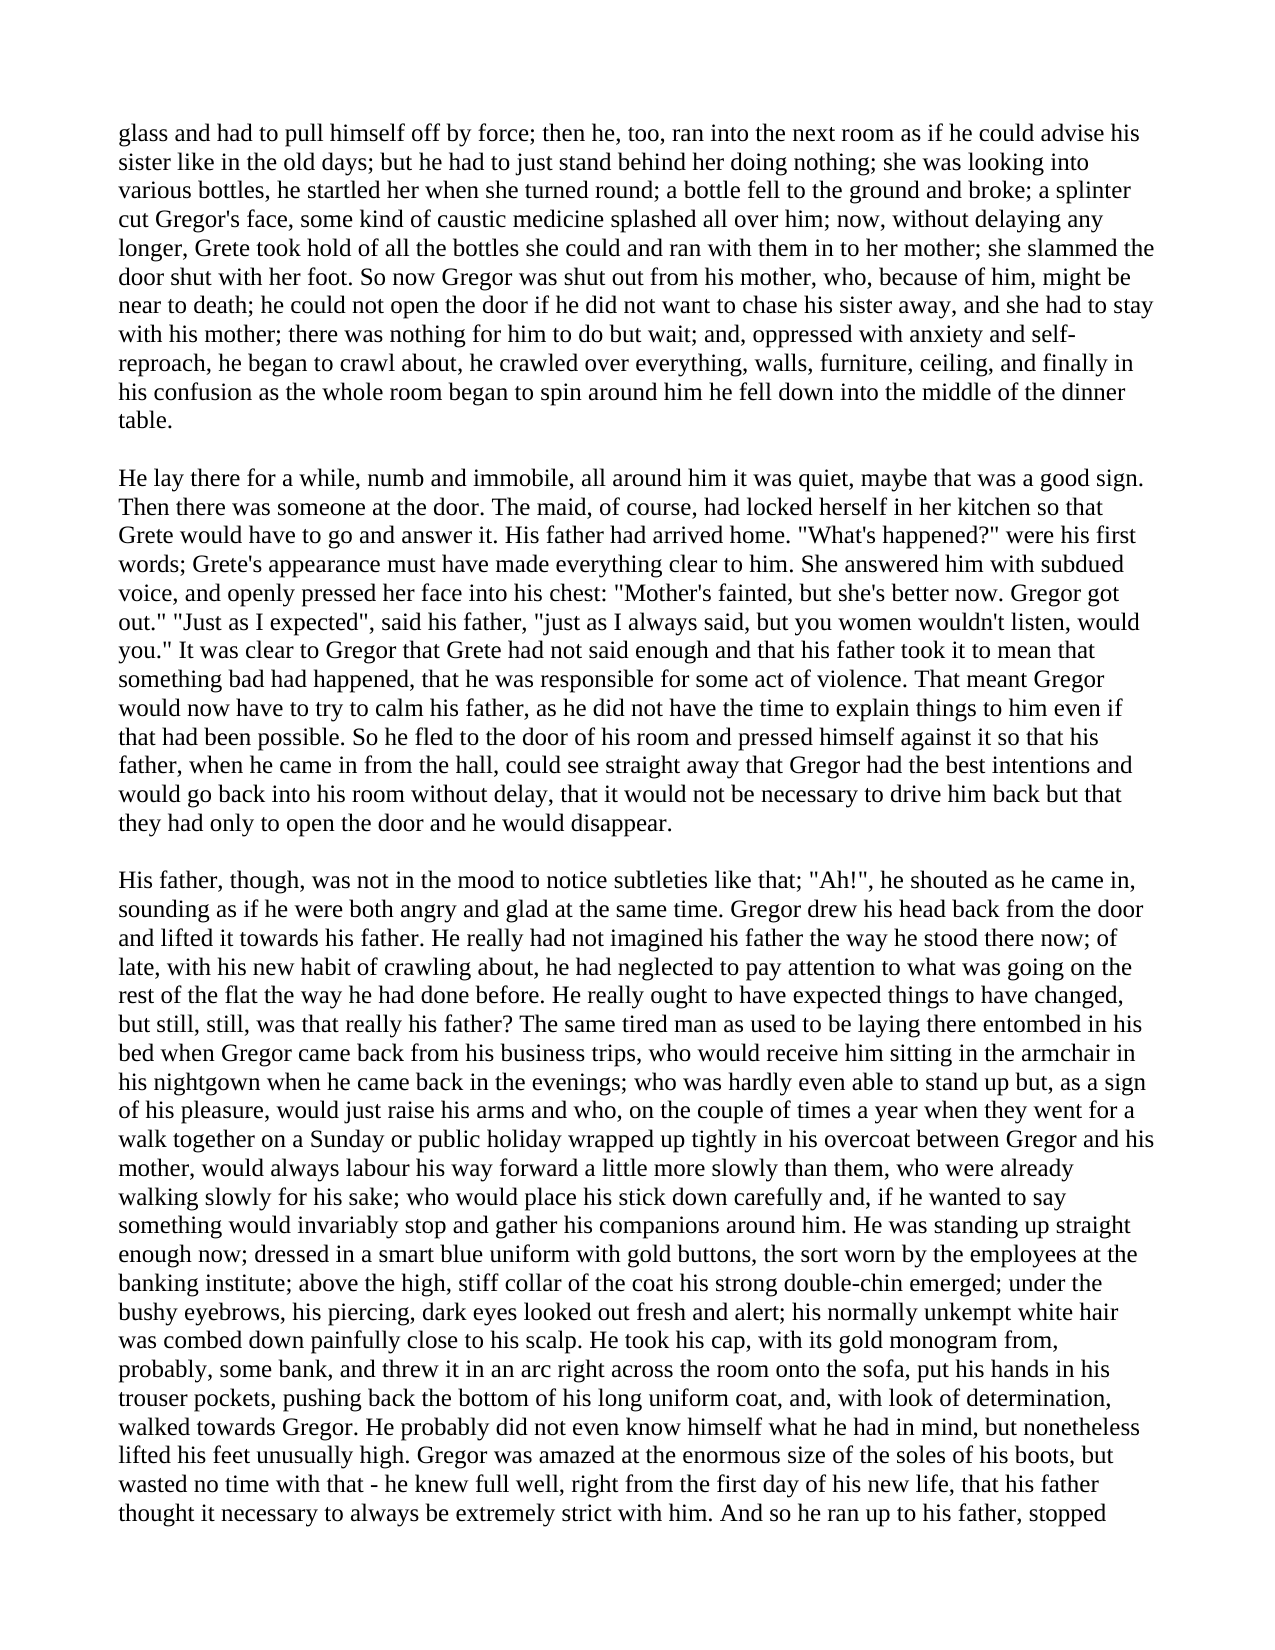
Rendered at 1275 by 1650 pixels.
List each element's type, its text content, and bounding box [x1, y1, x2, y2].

text glass and had to pull himself off by force; then he, too, ran into the next room as if he could advise his sister like in the old days; but he had to just stand behind her doing nothing; she was looking into various bottles, he startled her when she turned round; a bottle fell to the ground and broke; a splinter cut Gregor's face, some kind of caustic medicine splashed all over him; now, without delaying any longer, Grete took hold of all the bottles she could and ran with them in to her mother; she slammed the door shut with her foot. So now Gregor was shut out from his mother, who, because of him, might be near to death; he could not open the door if he did not want to chase his sister away, and she had to stay with his mother; there was nothing for him to do but wait; and, oppressed with anxiety and self-reproach, he began to crawl about, he crawled over everything, walls, furniture, ceiling, and finally in his confusion as the whole room began to spin around him he fell down into the middle of the dinner table. [118, 118, 1157, 434]
text His father, though, was not in the mood to notice subtleties like that; "Ah!", he shouted as he came in, sounding as if he were both angry and glad at the same time. Gregor drew his head back from the door and lifted it towards his father. He really had not imagined his father the way he stood there now; of late, with his new habit of crawling about, he had neglected to pay attention to what was going on the rest of the flat the way he had done before. He really ought to have expected things to have changed, but still, still, was that really his father? The same tired man as used to be laying there entombed in his bed when Gregor came back from his business trips, who would receive him sitting in the armchair in his nightgown when he came back in the evenings; who was hardly even able to stand up but, as a sign of his pleasure, would just raise his arms and who, on the couple of times a year when they went for a walk together on a Sunday or public holiday wrapped up tightly in his overcoat between Gregor and his mother, would always labour his way forward a little more slowly than them, who were already walking slowly for his sake; who would place his stick down carefully and, if he wanted to say something would invariably stop and gather his companions around him. He was standing up straight enough now; dressed in a smart blue uniform with gold buttons, the sort worn by the employees at the banking institute; above the high, stiff collar of the coat his strong double-chin emerged; under the bushy eyebrows, his piercing, dark eyes looked out fresh and alert; his normally unkempt white hair was combed down painfully close to his scalp. He took his cap, with its gold monogram from, probably, some bank, and threw it in an arc right across the room onto the sofa, put his hands in his trouser pockets, pushing back the bottom of his long uniform coat, and, with look of determination, walked towards Gregor. He probably did not even know himself what he had in mind, but nonetheless lifted his feet unusually high. Gregor was amazed at the enormous size of the soles of his boots, but wasted no time with that - he knew full well, right from the first day of his new life, that his father thought it necessary to always be extremely strict with him. And so he ran up to his father, stopped [118, 866, 1157, 1527]
text He lay there for a while, numb and immobile, all around him it was quiet, maybe that was a good sign. Then there was someone at the door. The maid, of course, had locked herself in her kitchen so that Grete would have to go and answer it. His father had arrived home. "What's happened?" were his first words; Grete's appearance must have made everything clear to him. She answered him with subdued voice, and openly pressed her face into his chest: "Mother's fainted, but she's better now. Gregor got out." "Just as I expected", said his father, "just as I always said, but you women wouldn't listen, would you." It was clear to Gregor that Grete had not said enough and that his father took it to mean that something bad had happened, that he was responsible for some act of violence. That meant Gregor would now have to try to calm his father, as he did not have the time to explain things to him even if that had been possible. So he fled to the door of his room and pressed himself against it so that his father, when he came in from the hall, could see straight away that Gregor had the best intentions and would go back into his room without delay, that it would not be necessary to drive him back but that they had only to open the door and he would disappear. [118, 463, 1157, 837]
